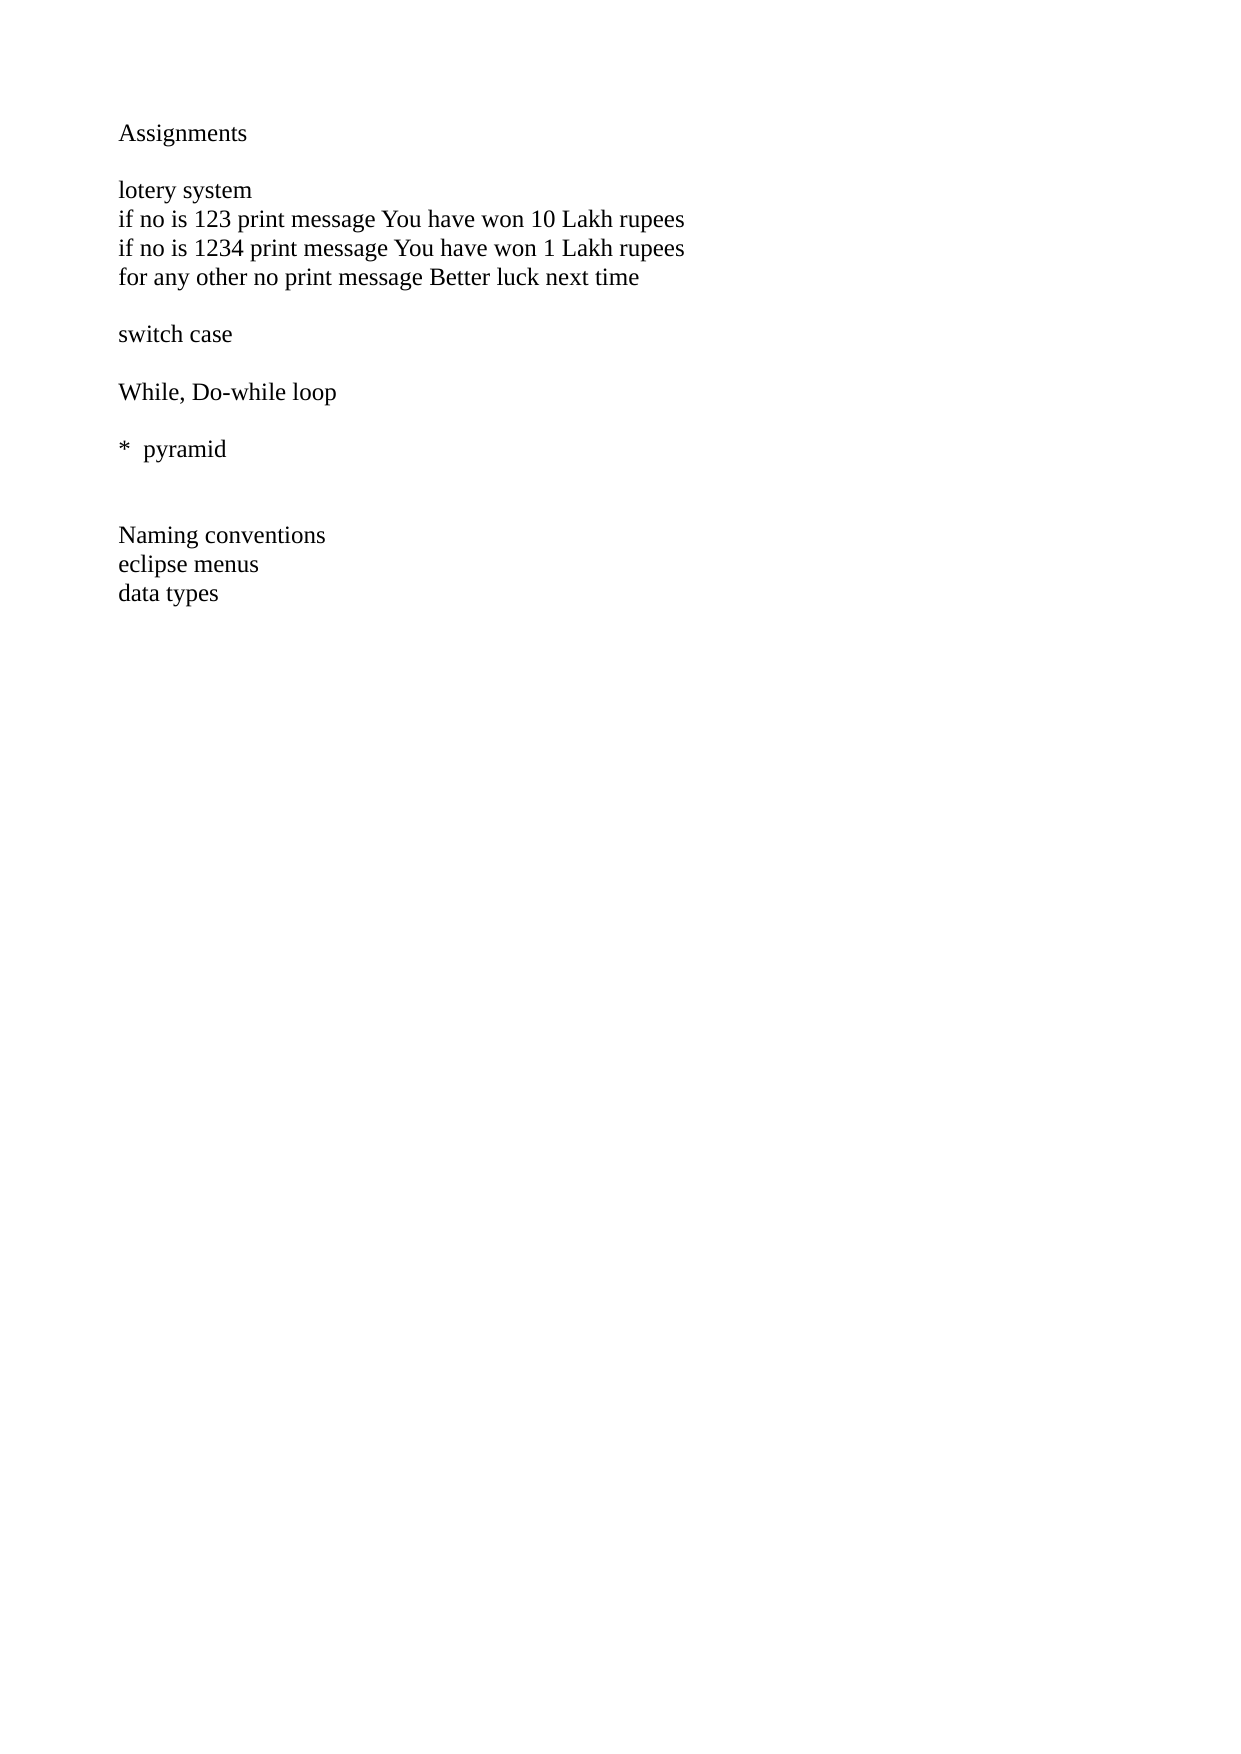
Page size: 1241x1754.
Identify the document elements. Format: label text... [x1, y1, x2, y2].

text if no is 1234 print message You have won 1 Lakh rupees [118, 233, 1122, 262]
text lotery system [118, 176, 1122, 204]
text * pyramid [118, 434, 1122, 463]
text Naming conventions [118, 521, 1122, 549]
text switch case [118, 319, 1122, 348]
text eclipse menus [118, 549, 1122, 578]
text if no is 123 print message You have won 10 Lakh rupees [118, 204, 1122, 233]
text While, Do-while loop [118, 377, 1122, 406]
text for any other no print message Better luck next time [118, 262, 1122, 291]
text data types [118, 578, 1122, 607]
text Assignments [118, 118, 1122, 147]
